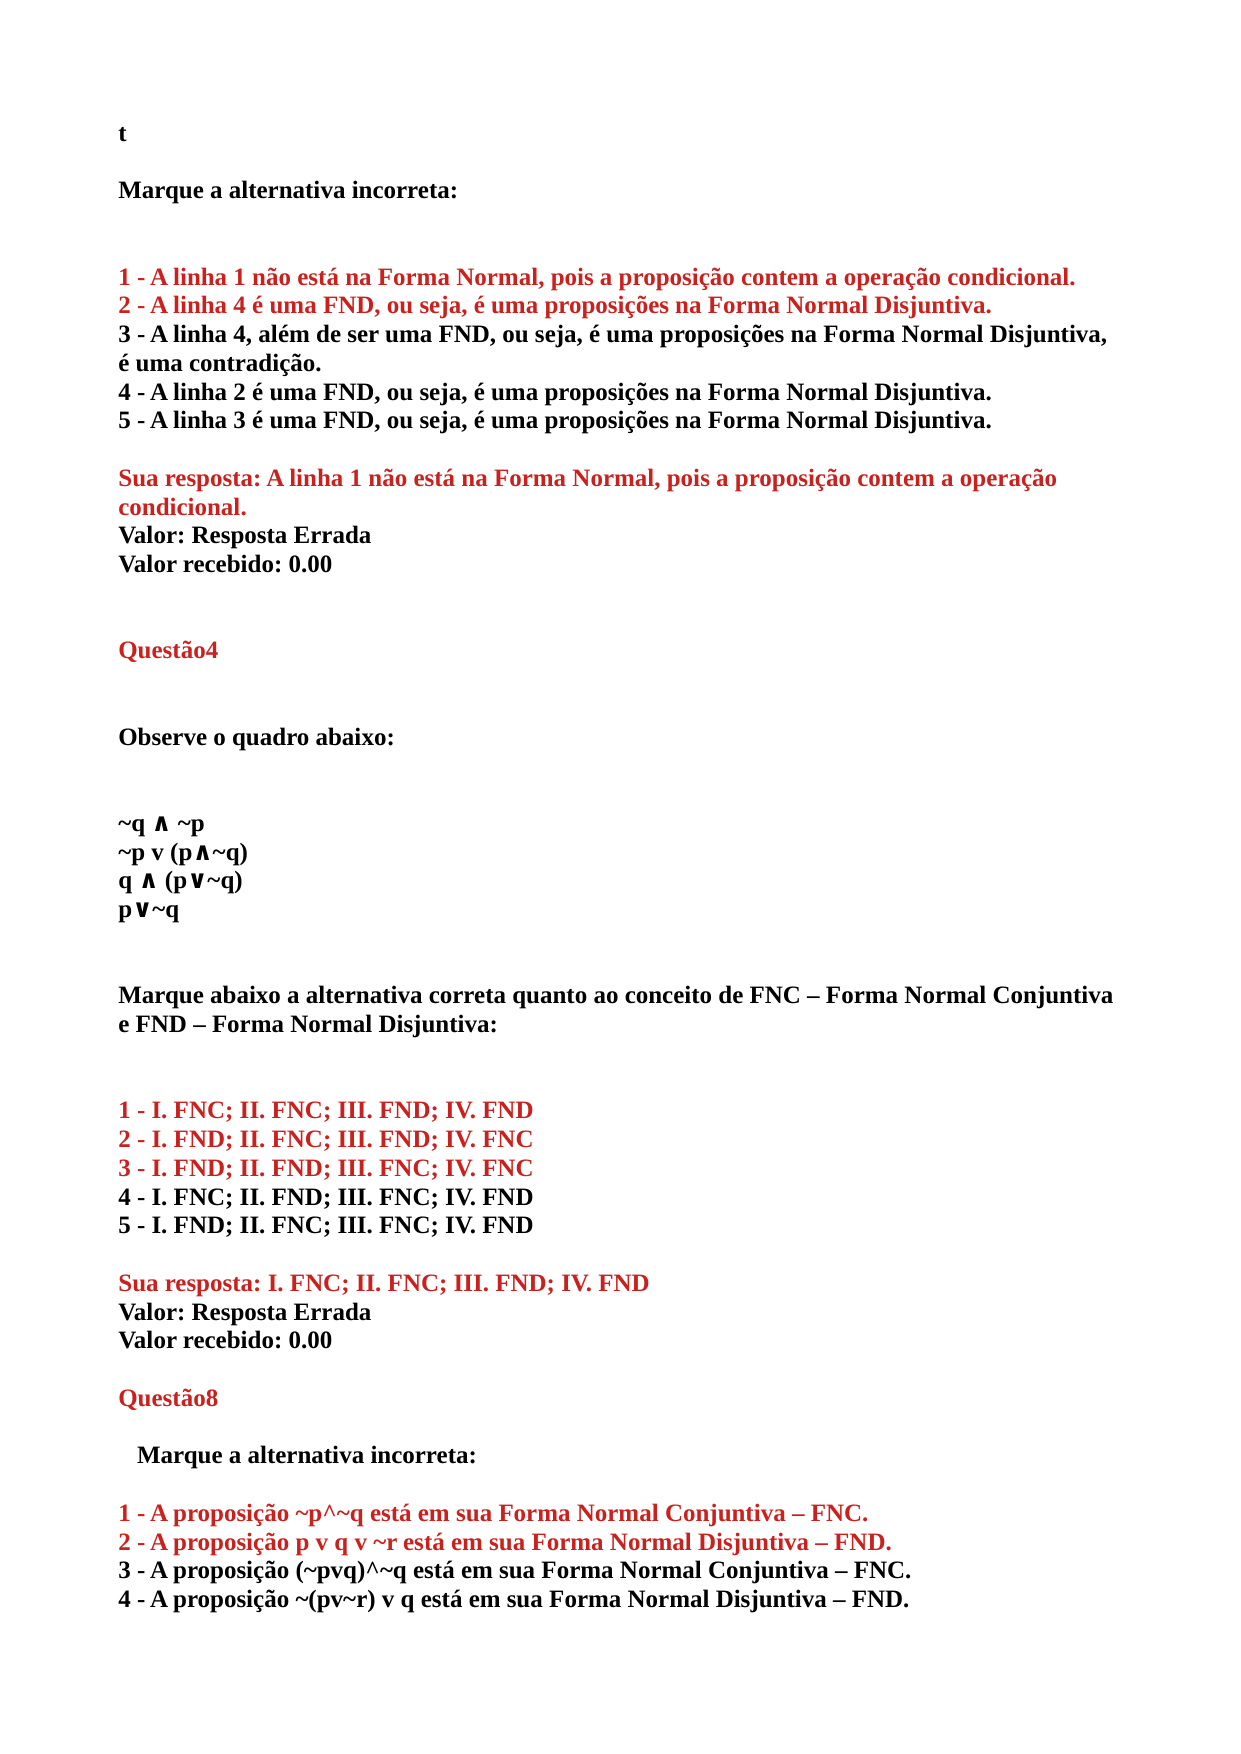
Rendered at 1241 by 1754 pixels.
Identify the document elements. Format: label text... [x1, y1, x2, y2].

text ~q ∧ ~p [118, 808, 1122, 837]
text Valor recebido: 0.00 [118, 1326, 1122, 1354]
text Observe o quadro abaixo: [118, 722, 1122, 751]
text Questão4 [118, 636, 1122, 664]
text Marque a alternativa incorreta: [118, 1441, 1122, 1469]
text 1 - A linha 1 não está na Forma Normal, pois a proposição contem a operação condicional. [118, 262, 1122, 291]
text 3 - I. FND; II. FND; III. FNC; IV. FNC [118, 1153, 1122, 1182]
text p∨~q [118, 894, 1122, 923]
text Questão8 [118, 1383, 1122, 1412]
text Valor: Resposta Errada [118, 521, 1122, 549]
text 1 - I. FNC; II. FNC; III. FND; IV. FND [118, 1096, 1122, 1124]
text 2 - A proposição p v q v ~r está em sua Forma Normal Disjuntiva – FND. [118, 1527, 1122, 1556]
text 2 - I. FND; II. FNC; III. FND; IV. FNC [118, 1124, 1122, 1153]
text Valor recebido: 0.00 [118, 549, 1122, 578]
text Sua resposta: A linha 1 não está na Forma Normal, pois a proposição contem a operação condicional. [118, 463, 1122, 521]
text Marque abaixo a alternativa correta quanto ao conceito de FNC – Forma Normal Conjuntiva e FND – Forma Normal Disjuntiva: [118, 981, 1122, 1038]
text Sua resposta: I. FNC; II. FNC; III. FND; IV. FND [118, 1268, 1122, 1297]
text 4 - A linha 2 é uma FND, ou seja, é uma proposições na Forma Normal Disjuntiva. [118, 377, 1122, 406]
text 2 - A linha 4 é uma FND, ou seja, é uma proposições na Forma Normal Disjuntiva. [118, 291, 1122, 319]
text 1 - A proposição ~p^~q está em sua Forma Normal Conjuntiva – FNC. [118, 1498, 1122, 1527]
text 5 - A linha 3 é uma FND, ou seja, é uma proposições na Forma Normal Disjuntiva. [118, 406, 1122, 434]
text Valor: Resposta Errada [118, 1297, 1122, 1326]
text t [118, 118, 1122, 147]
text 3 - A proposição (~pvq)^~q está em sua Forma Normal Conjuntiva – FNC. [118, 1556, 1122, 1584]
text 5 - I. FND; II. FNC; III. FNC; IV. FND [118, 1211, 1122, 1239]
text ~p v (p∧~q) [118, 837, 1122, 866]
text 3 - A linha 4, além de ser uma FND, ou seja, é uma proposições na Forma Normal Disjuntiva, é uma contradição. [118, 319, 1122, 377]
text q ∧ (p∨~q) [118, 866, 1122, 894]
text 4 - A proposição ~(pv~r) v q está em sua Forma Normal Disjuntiva – FND. [118, 1584, 1122, 1613]
text Marque a alternativa incorreta: [118, 176, 1122, 204]
text 4 - I. FNC; II. FND; III. FNC; IV. FND [118, 1182, 1122, 1211]
